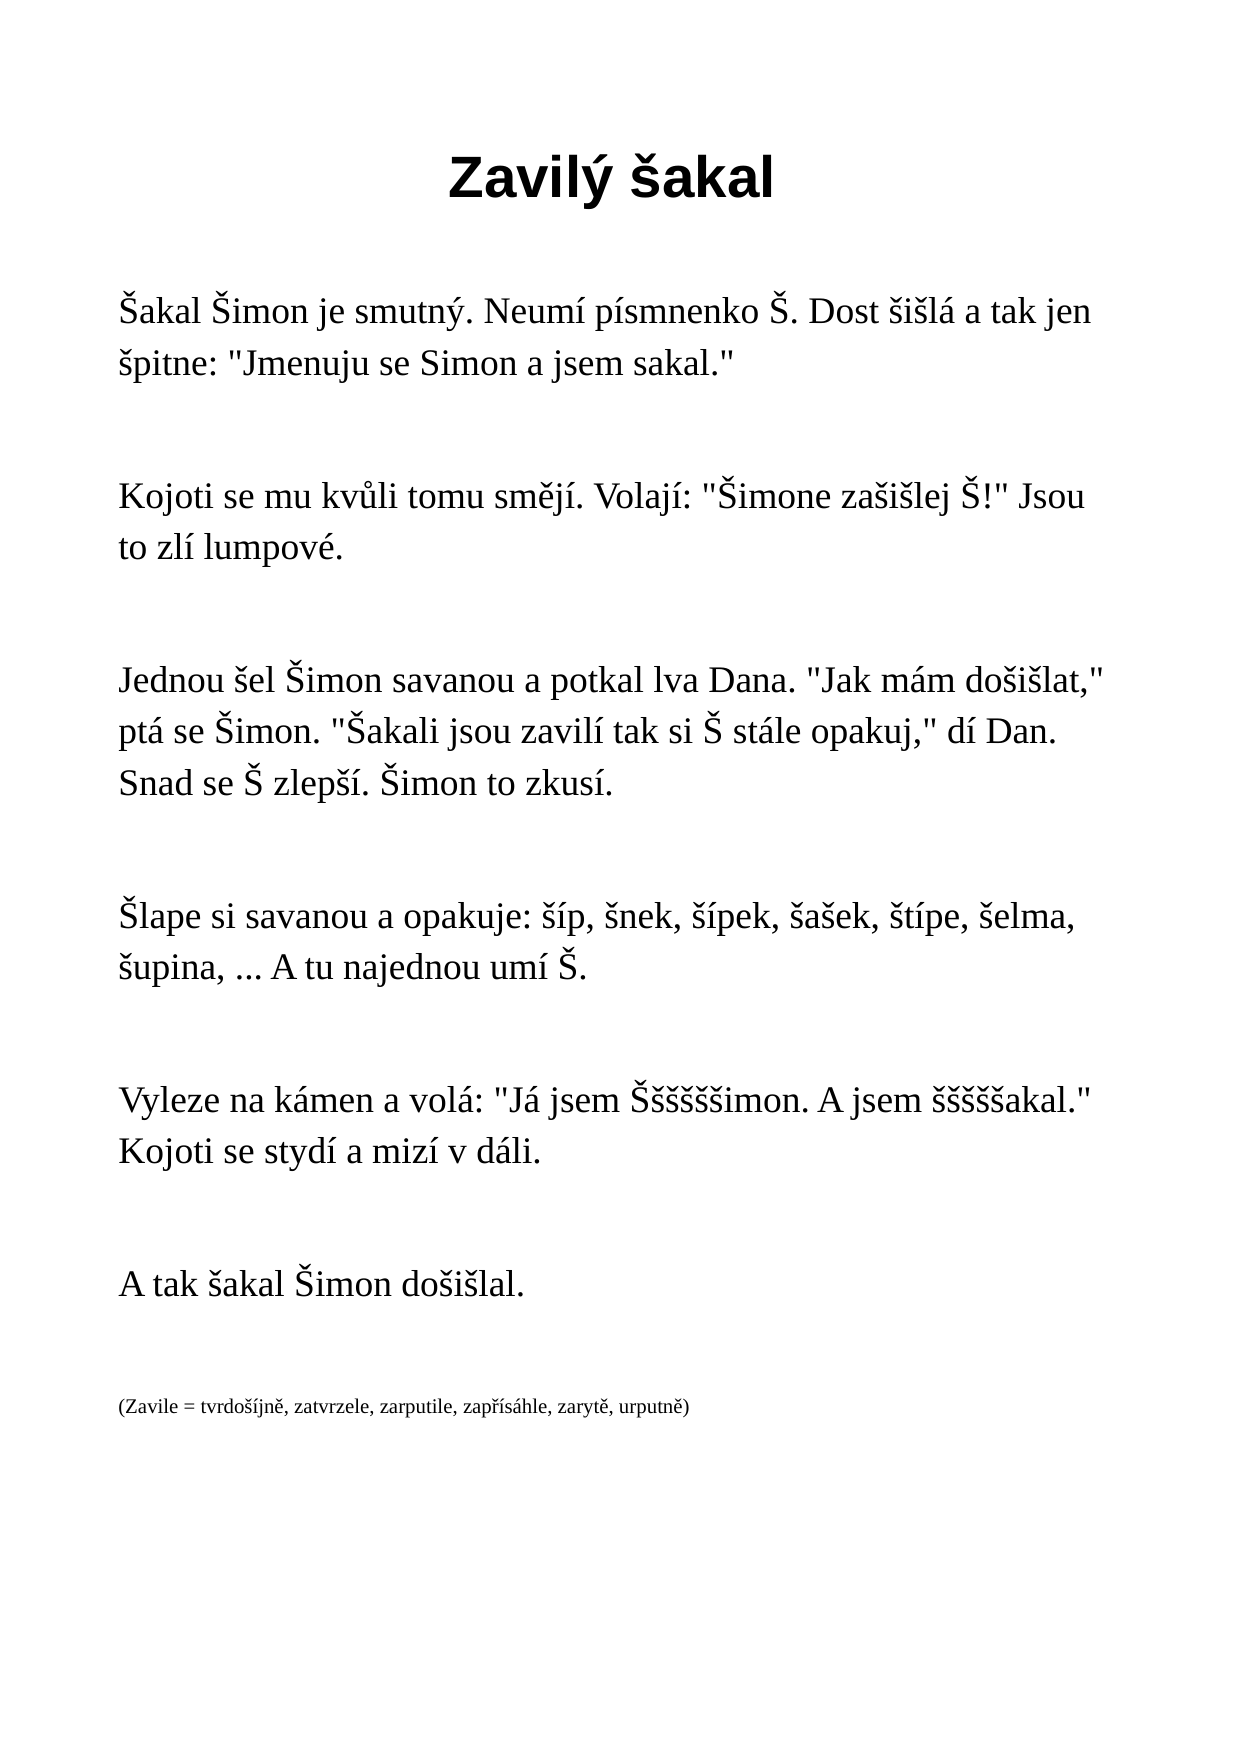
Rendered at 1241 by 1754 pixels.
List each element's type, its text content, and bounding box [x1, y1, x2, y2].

text Šakal Šimon je smutný. Neumí písmnenko Š. Dost šišlá a tak jen špitne: "Jmenuju se Simon a jsem sakal." [118, 289, 1122, 384]
text (Zavile = tvrdošíjně, zatvrzele, zarputile, zapřísáhle, zarytě, urputně) [118, 1394, 1122, 1418]
text Kojoti se mu kvůli tomu smějí. Volají: "Šimone zašišlej Š!" Jsou to zlí lumpové. [118, 473, 1122, 568]
title Zavilý šakal [118, 143, 1122, 210]
text A tak šakal Šimon došišlal. [118, 1261, 1122, 1304]
text Šlape si savanou a opakuje: šíp, šnek, šípek, šašek, štípe, šelma, šupina, ... A tu najednou umí Š. [118, 893, 1122, 988]
text Jednou šel Šimon savanou a potkal lva Dana. "Jak mám došišlat," ptá se Šimon. "Šakali jsou zavilí tak si Š stále opakuj," dí Dan. Snad se Š zlepší. Šimon to zkusí. [118, 657, 1122, 804]
text Vyleze na kámen a volá: "Já jsem Ššššššimon. A jsem šššššakal." Kojoti se stydí a mizí v dáli. [118, 1077, 1122, 1172]
